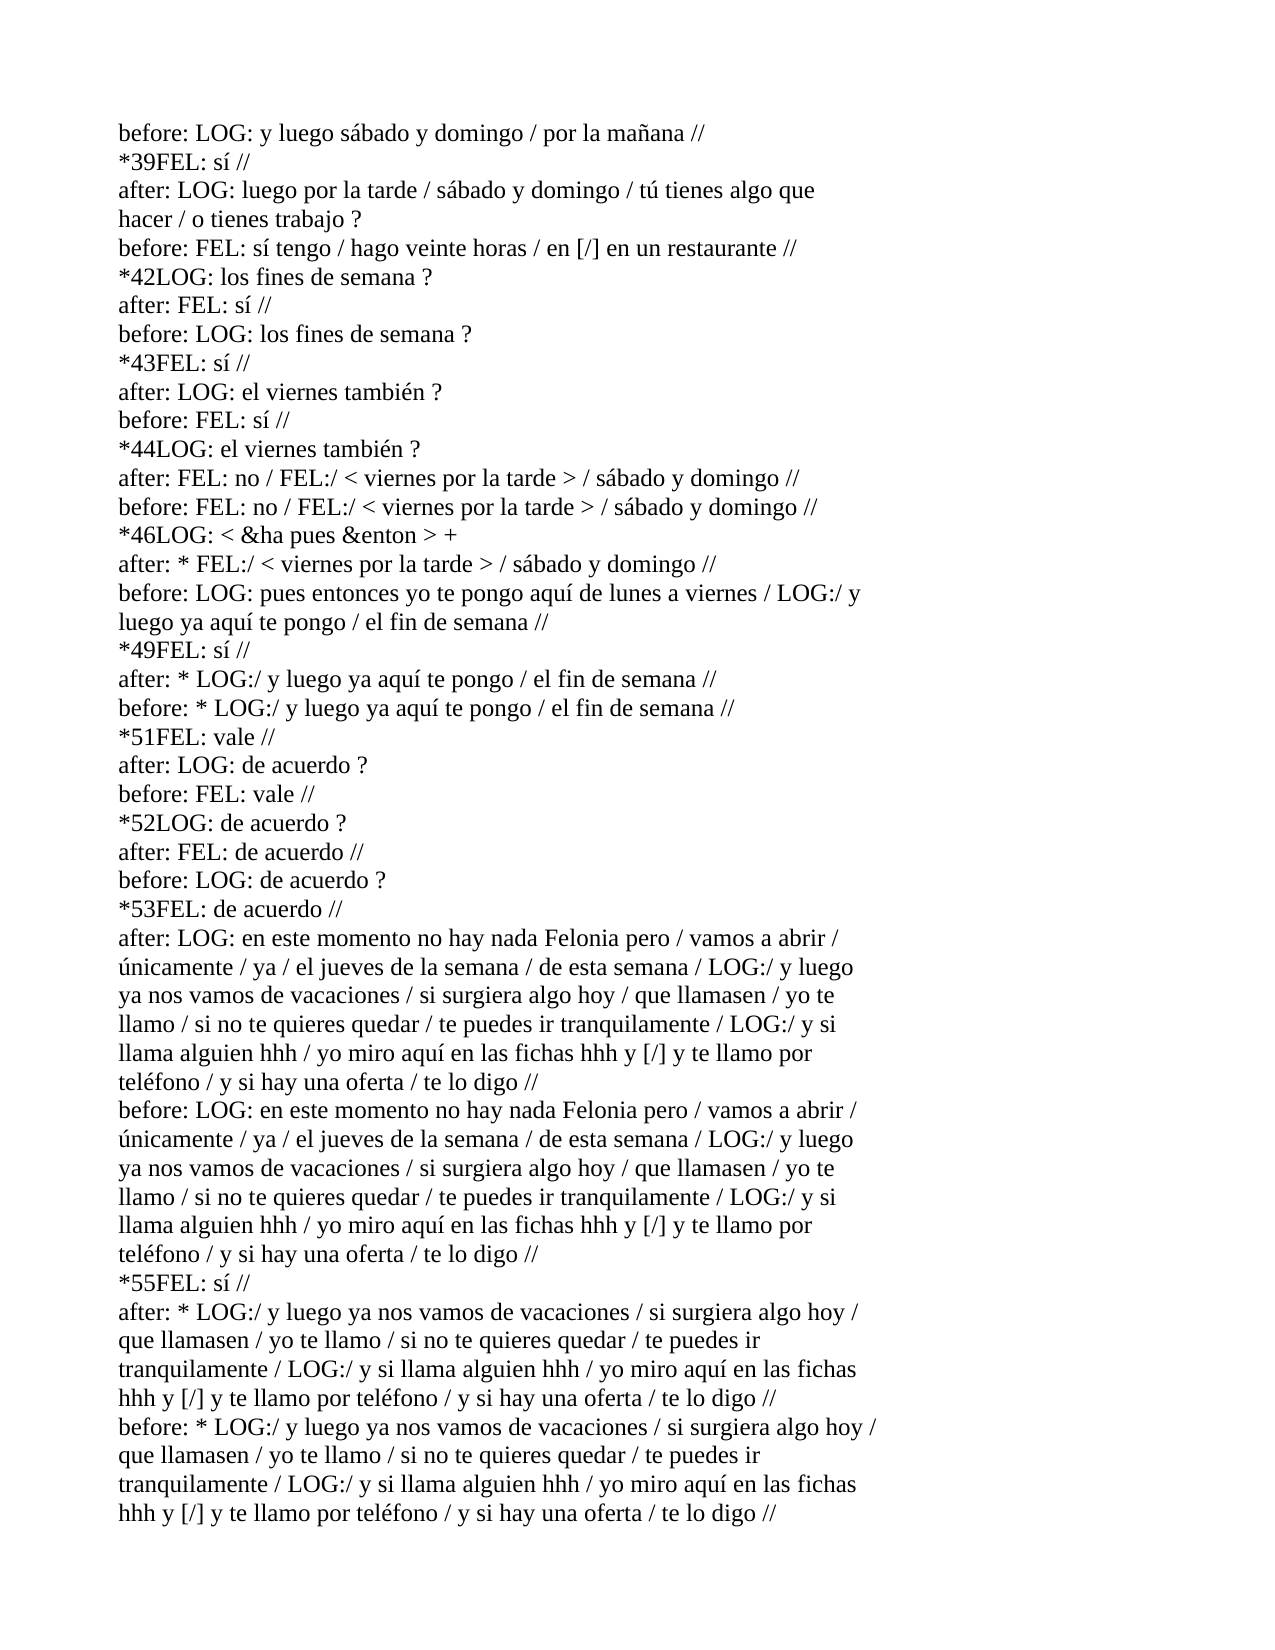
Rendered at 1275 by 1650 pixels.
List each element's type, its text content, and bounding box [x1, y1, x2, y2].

text *46LOG: < &ha pues &enton > + [118, 521, 1157, 549]
text before: LOG: de acuerdo ? [118, 866, 1157, 894]
text *52LOG: de acuerdo ? [118, 808, 1157, 837]
text after: FEL: no / FEL:/ < viernes por la tarde > / sábado y domingo // [118, 463, 1157, 492]
text *53FEL: de acuerdo // [118, 894, 1157, 923]
text after: * LOG:/ y luego ya aquí te pongo / el fin de semana // [118, 664, 1157, 693]
text before: LOG: en este momento no hay nada Felonia pero / vamos a abrir / [118, 1096, 1157, 1124]
text únicamente / ya / el jueves de la semana / de esta semana / LOG:/ y luego [118, 952, 1157, 981]
text after: FEL: de acuerdo // [118, 837, 1157, 866]
text tranquilamente / LOG:/ y si llama alguien hhh / yo miro aquí en las fichas [118, 1469, 1157, 1498]
text llamo / si no te quieres quedar / te puedes ir tranquilamente / LOG:/ y si [118, 1009, 1157, 1038]
text *49FEL: sí // [118, 636, 1157, 664]
text hhh y [/] y te llamo por teléfono / y si hay una oferta / te lo digo // [118, 1498, 1157, 1527]
text before: FEL: vale // [118, 779, 1157, 808]
text after: LOG: de acuerdo ? [118, 751, 1157, 779]
text *44LOG: el viernes también ? [118, 434, 1157, 463]
text before: * LOG:/ y luego ya aquí te pongo / el fin de semana // [118, 693, 1157, 722]
text after: LOG: en este momento no hay nada Felonia pero / vamos a abrir / [118, 923, 1157, 952]
text llama alguien hhh / yo miro aquí en las fichas hhh y [/] y te llamo por [118, 1211, 1157, 1239]
text before: * LOG:/ y luego ya nos vamos de vacaciones / si surgiera algo hoy / [118, 1412, 1157, 1441]
text ya nos vamos de vacaciones / si surgiera algo hoy / que llamasen / yo te [118, 1153, 1157, 1182]
text ya nos vamos de vacaciones / si surgiera algo hoy / que llamasen / yo te [118, 981, 1157, 1009]
text *51FEL: vale // [118, 722, 1157, 751]
text teléfono / y si hay una oferta / te lo digo // [118, 1239, 1157, 1268]
text teléfono / y si hay una oferta / te lo digo // [118, 1067, 1157, 1096]
text *43FEL: sí // [118, 348, 1157, 377]
text tranquilamente / LOG:/ y si llama alguien hhh / yo miro aquí en las fichas [118, 1354, 1157, 1383]
text luego ya aquí te pongo / el fin de semana // [118, 607, 1157, 636]
text before: LOG: los fines de semana ? [118, 319, 1157, 348]
text *55FEL: sí // [118, 1268, 1157, 1297]
text hacer / o tienes trabajo ? [118, 204, 1157, 233]
text before: FEL: no / FEL:/ < viernes por la tarde > / sábado y domingo // [118, 492, 1157, 521]
text before: FEL: sí // [118, 406, 1157, 434]
text before: LOG: y luego sábado y domingo / por la mañana // [118, 118, 1157, 147]
text after: LOG: el viernes también ? [118, 377, 1157, 406]
text after: FEL: sí // [118, 291, 1157, 319]
text after: * LOG:/ y luego ya nos vamos de vacaciones / si surgiera algo hoy / [118, 1297, 1157, 1326]
text hhh y [/] y te llamo por teléfono / y si hay una oferta / te lo digo // [118, 1383, 1157, 1412]
text *39FEL: sí // [118, 147, 1157, 176]
text llama alguien hhh / yo miro aquí en las fichas hhh y [/] y te llamo por [118, 1038, 1157, 1067]
text *42LOG: los fines de semana ? [118, 262, 1157, 291]
text before: LOG: pues entonces yo te pongo aquí de lunes a viernes / LOG:/ y [118, 578, 1157, 607]
text llamo / si no te quieres quedar / te puedes ir tranquilamente / LOG:/ y si [118, 1182, 1157, 1211]
text before: FEL: sí tengo / hago veinte horas / en [/] en un restaurante // [118, 233, 1157, 262]
text after: LOG: luego por la tarde / sábado y domingo / tú tienes algo que [118, 176, 1157, 204]
text únicamente / ya / el jueves de la semana / de esta semana / LOG:/ y luego [118, 1124, 1157, 1153]
text after: * FEL:/ < viernes por la tarde > / sábado y domingo // [118, 549, 1157, 578]
text que llamasen / yo te llamo / si no te quieres quedar / te puedes ir [118, 1326, 1157, 1354]
text que llamasen / yo te llamo / si no te quieres quedar / te puedes ir [118, 1441, 1157, 1469]
